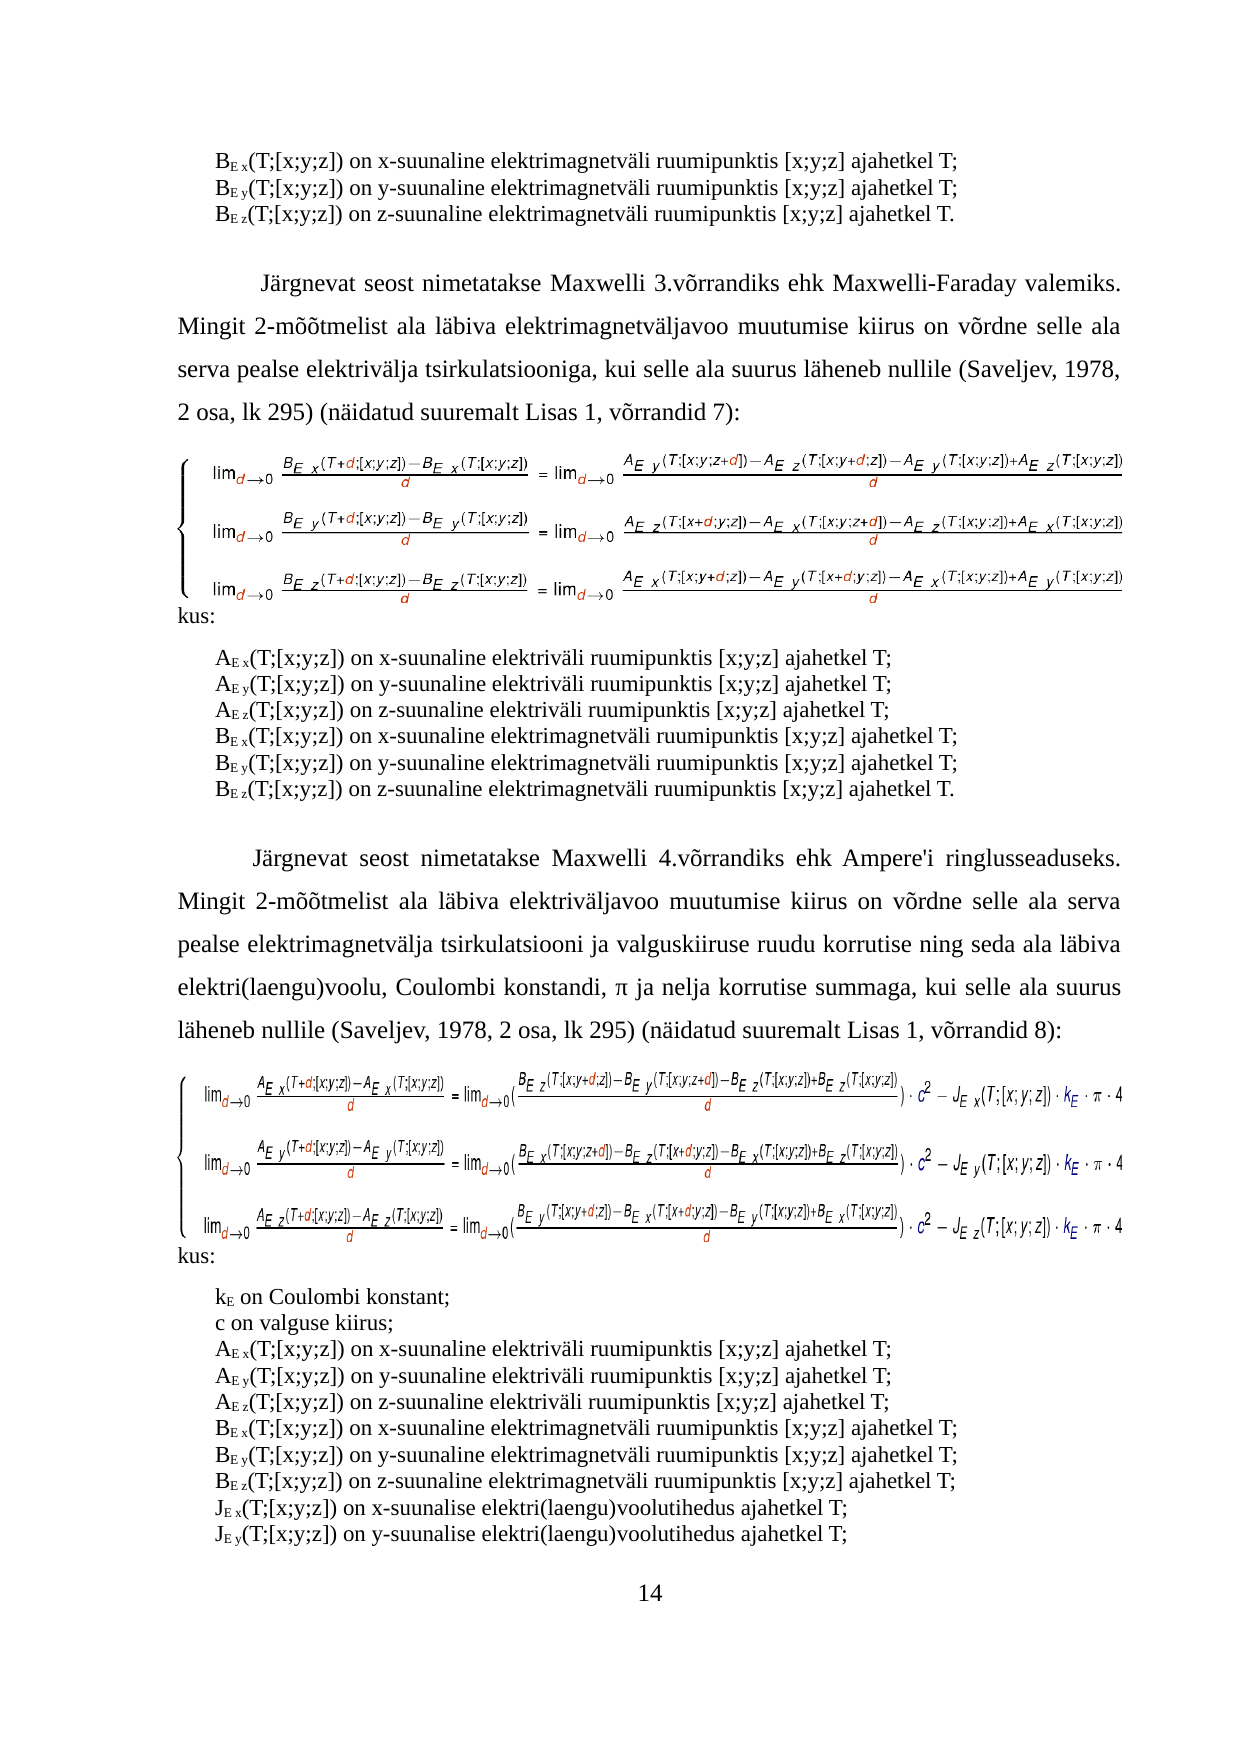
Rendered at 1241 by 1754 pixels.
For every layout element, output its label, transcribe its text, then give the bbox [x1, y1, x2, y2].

text Järgnevat seost nimetatakse Maxwelli 4.võrrandiks ehk Ampere'i ringlusseaduseks. Mingit 2-mõõtmelist ala läbiva elektriväljavoo muutumise kiirus on võrdne selle ala serva pealse elektrimagnetvälja tsirkulatsiooni ja valguskiiruse ruudu korrutise ning seda ala läbiva elektri(laengu)voolu, Coulombi konstandi, π ja nelja korrutise summaga, kui selle ala suurus läheneb nullile (Saveljev, 1978, 2 osa, lk 295) (näidatud suuremalt Lisas 1, võrrandid 8): [177, 843, 1122, 1044]
text Järgnevat seost nimetatakse Maxwelli 3.võrrandiks ehk Maxwelli-Faraday valemiks. Mingit 2-mõõtmelist ala läbiva elektrimagnetväljavoo muutumise kiirus on võrdne selle ala serva pealse elektrivälja tsirkulatsiooniga, kui selle ala suurus läheneb nullile (Saveljev, 1978, 2 osa, lk 295) (näidatud suuremalt Lisas 1, võrrandid 7): [177, 268, 1122, 426]
picture [177, 1072, 1123, 1242]
text kE on Coulombi konstant; c on valguse kiirus; AE x(T;[x;y;z]) on x-suunaline elektriväli ruumipunktis [x;y;z] ajahetkel T; AE y(T;[x;y;z]) on y-suunaline elektriväli ruumipunktis [x;y;z] ajahetkel T; AE z(T;[x;y;z]) on z-suunaline elektriväli ruumipunktis [x;y;z] ajahetkel T; BE x(T;[x;y;z]) on x-suunaline elektrimagnetväli ruumipunktis [x;y;z] ajahetkel T; BE y(T;[x;y;z]) on y-suunaline elektrimagnetväli ruumipunktis [x;y;z] ajahetkel T; BE z(T;[x;y;z]) on z-suunaline elektrimagnetväli ruumipunktis [x;y;z] ajahetkel T; JE x(T;[x;y;z]) on x-suunalise elektri(laengu)voolutihedus ajahetkel T; JE y(T;[x;y;z]) on y-suunalise elektri(laengu)voolutihedus ajahetkel T; [215, 1283, 1122, 1546]
picture [177, 454, 1123, 603]
text BE x(T;[x;y;z]) on x-suunaline elektrimagnetväli ruumipunktis [x;y;z] ajahetkel T; BE y(T;[x;y;z]) on y-suunaline elektrimagnetväli ruumipunktis [x;y;z] ajahetkel T; BE z(T;[x;y;z]) on z-suunaline elektrimagnetväli ruumipunktis [x;y;z] ajahetkel T. [215, 148, 1122, 227]
text kus: [177, 603, 1122, 629]
text AE x(T;[x;y;z]) on x-suunaline elektriväli ruumipunktis [x;y;z] ajahetkel T; AE y(T;[x;y;z]) on y-suunaline elektriväli ruumipunktis [x;y;z] ajahetkel T; AE z(T;[x;y;z]) on z-suunaline elektriväli ruumipunktis [x;y;z] ajahetkel T; BE x(T;[x;y;z]) on x-suunaline elektrimagnetväli ruumipunktis [x;y;z] ajahetkel T; BE y(T;[x;y;z]) on y-suunaline elektrimagnetväli ruumipunktis [x;y;z] ajahetkel T; BE z(T;[x;y;z]) on z-suunaline elektrimagnetväli ruumipunktis [x;y;z] ajahetkel T. [215, 643, 1122, 802]
text kus: [177, 1242, 1122, 1268]
